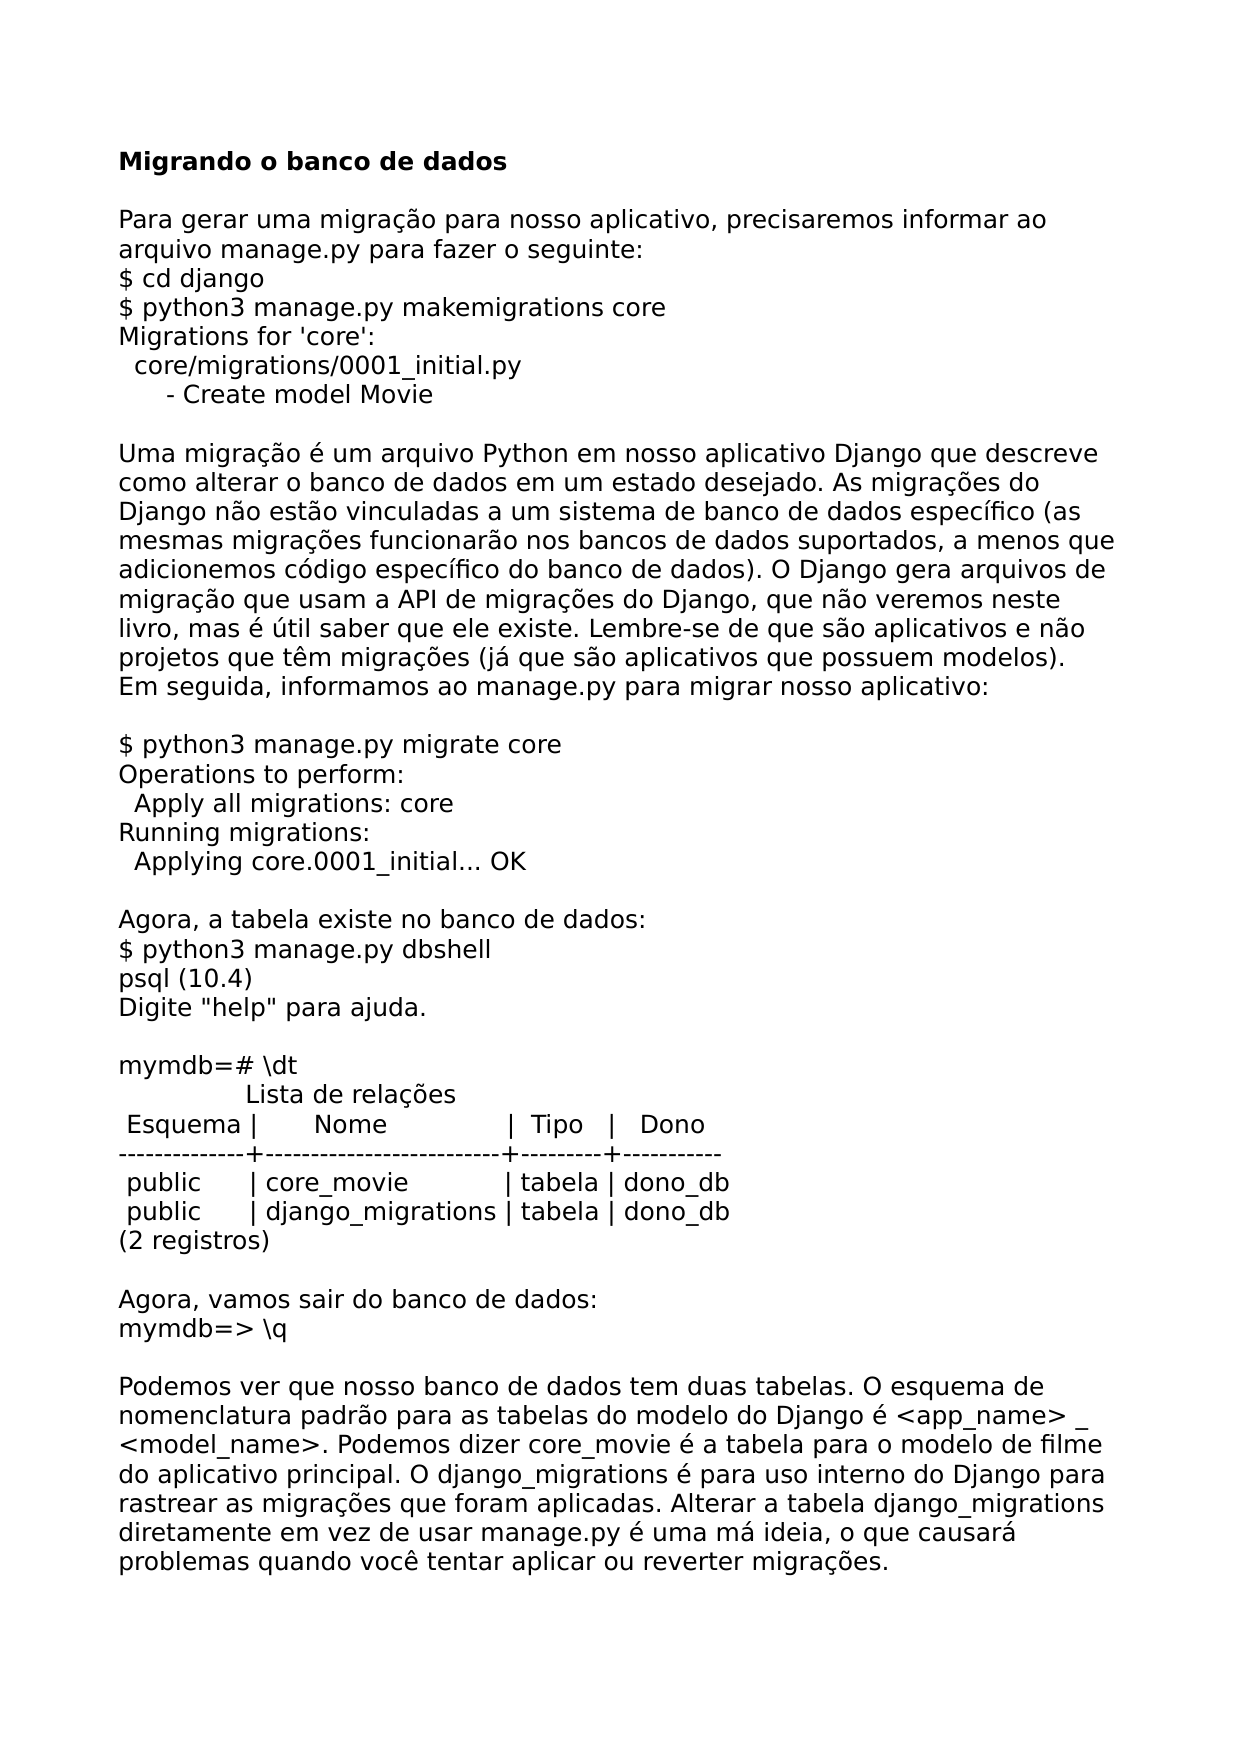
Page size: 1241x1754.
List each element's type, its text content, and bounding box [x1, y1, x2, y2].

text Migrations for 'core': [118, 322, 1122, 351]
text Running migrations: [118, 818, 1122, 847]
text Para gerar uma migração para nosso aplicativo, precisaremos informar ao arquivo manage.py para fazer o seguinte: [118, 206, 1122, 264]
text Agora, a tabela existe no banco de dados: [118, 906, 1122, 935]
text $ python3 manage.py makemigrations core [118, 293, 1122, 322]
text Em seguida, informamos ao manage.py para migrar nosso aplicativo: [118, 672, 1122, 701]
text psql (10.4) [118, 964, 1122, 993]
text public | django_migrations | tabela | dono_db [118, 1197, 1122, 1226]
text Apply all migrations: core [118, 789, 1122, 818]
text mymdb=> \q [118, 1314, 1122, 1343]
text Lista de relações [118, 1081, 1122, 1110]
text $ python3 manage.py dbshell [118, 935, 1122, 964]
text Uma migração é um arquivo Python em nosso aplicativo Django que descreve como alterar o banco de dados em um estado desejado. As migrações do Django não estão vinculadas a um sistema de banco de dados específico (as mesmas migrações funcionarão nos bancos de dados suportados, a menos que adicionemos código específico do banco de dados). O Django gera arquivos de migração que usam a API de migrações do Django, que não veremos neste livro, mas é útil saber que ele existe. Lembre-se de que são aplicativos e não projetos que têm migrações (já que são aplicativos que possuem modelos). [118, 439, 1122, 672]
text Migrando o banco de dados [118, 147, 1122, 176]
text Agora, vamos sair do banco de dados: [118, 1285, 1122, 1314]
text - Create model Movie [118, 381, 1122, 410]
text Applying core.0001_initial... OK [118, 847, 1122, 876]
text Esquema | Nome | Tipo | Dono [118, 1110, 1122, 1139]
text Operations to perform: [118, 760, 1122, 789]
text Digite "help" para ajuda. [118, 993, 1122, 1022]
text --------------+--------------------------+---------+----------- [118, 1139, 1122, 1168]
text core/migrations/0001_initial.py [118, 351, 1122, 381]
text $ python3 manage.py migrate core [118, 731, 1122, 760]
text Podemos ver que nosso banco de dados tem duas tabelas. O esquema de nomenclatura padrão para as tabelas do modelo do Django é <app_name> _ <model_name>. Podemos dizer core_movie é a tabela para o modelo de filme do aplicativo principal. O django_migrations é para uso interno do Django para rastrear as migrações que foram aplicadas. Alterar a tabela django_migrations diretamente em vez de usar manage.py é uma má ideia, o que causará problemas quando você tentar aplicar ou reverter migrações. [118, 1372, 1122, 1576]
text (2 registros) [118, 1226, 1122, 1256]
text mymdb=# \dt [118, 1051, 1122, 1081]
text public | core_movie | tabela | dono_db [118, 1168, 1122, 1197]
text $ cd django [118, 264, 1122, 293]
